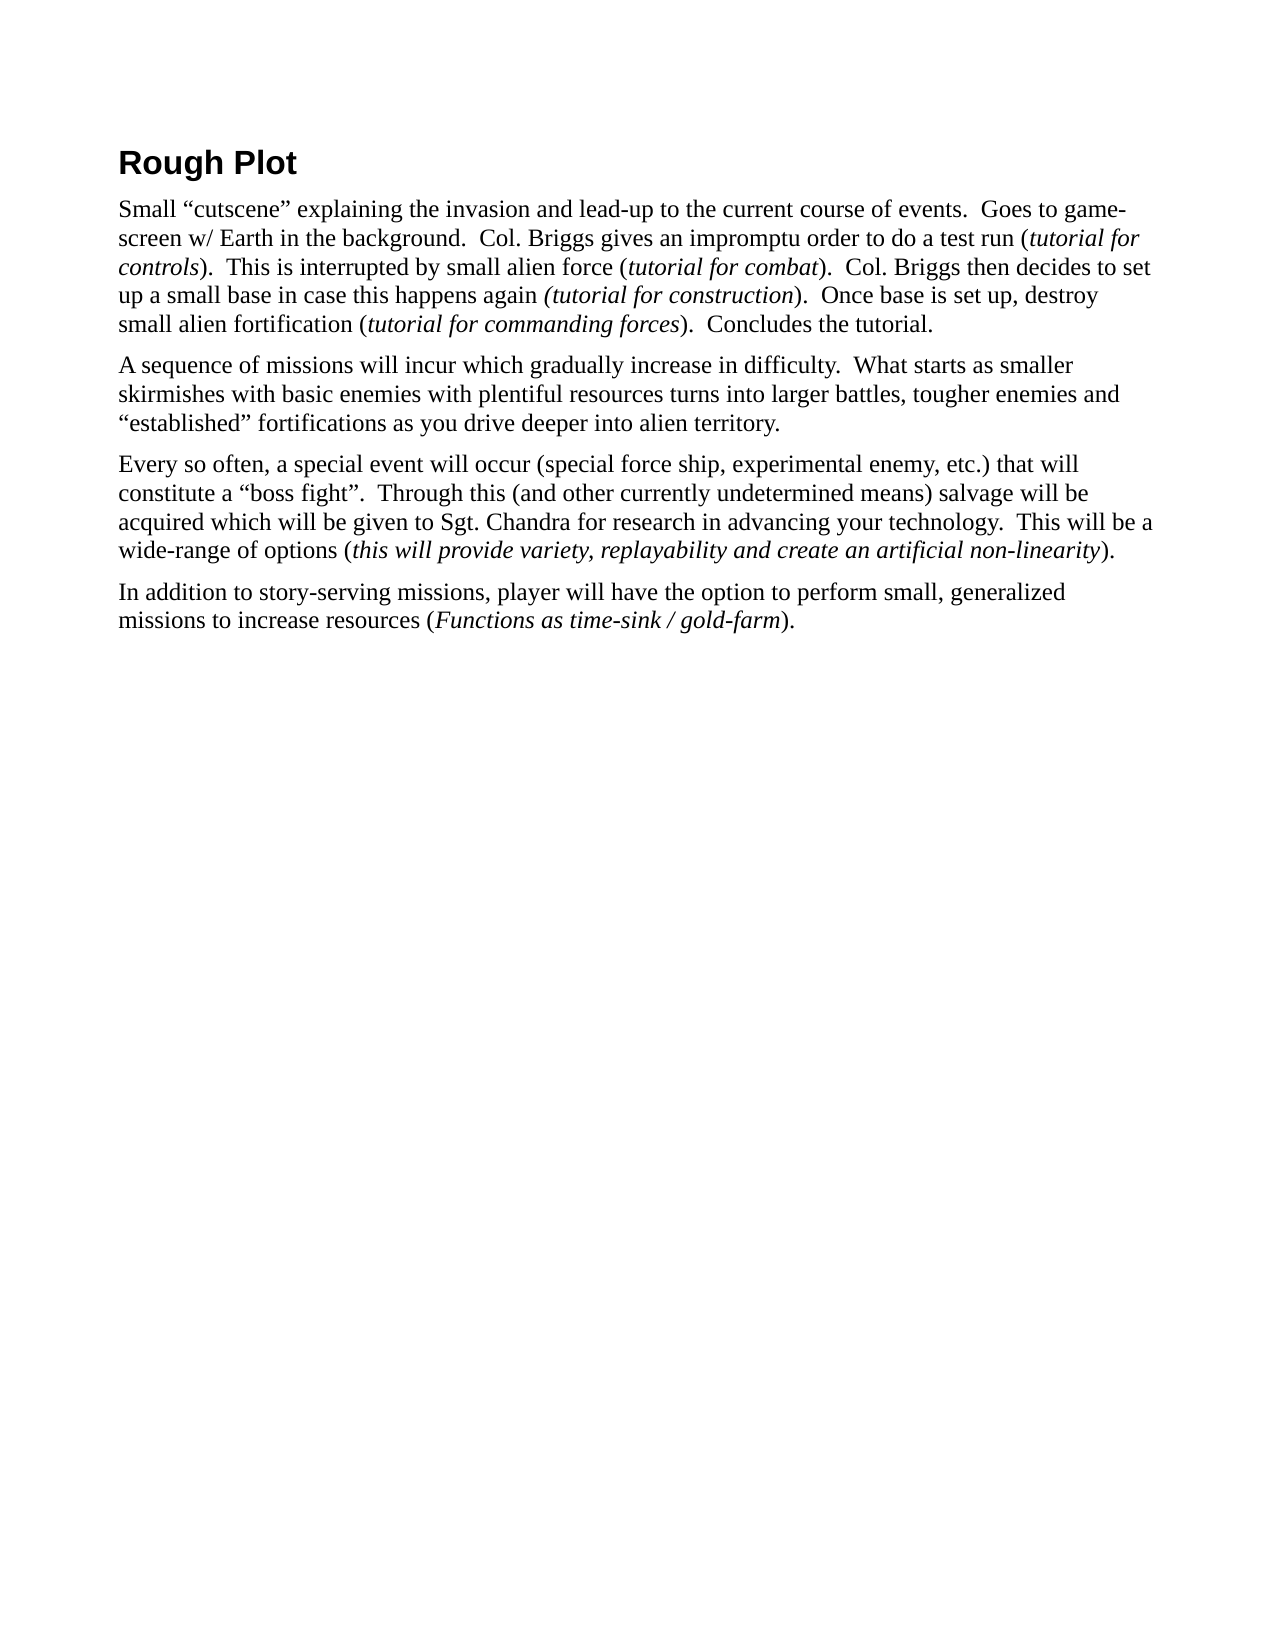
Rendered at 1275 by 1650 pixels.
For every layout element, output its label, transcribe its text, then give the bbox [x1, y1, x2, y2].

text A sequence of missions will incur which gradually increase in difficulty. What starts as smaller skirmishes with basic enemies with plentiful resources turns into larger battles, tougher enemies and “established” fortifications as you drive deeper into alien territory. [118, 351, 1157, 437]
text Every so often, a special event will occur (special force ship, experimental enemy, etc.) that will constitute a “boss fight”. Through this (and other currently undetermined means) salvage will be acquired which will be given to Sgt. Chandra for research in advancing your technology. This will be a wide-range of options (this will provide variety, replayability and create an artificial non-linearity). [118, 449, 1157, 564]
subtitle Rough Plot [118, 143, 1157, 182]
text In addition to story-serving missions, player will have the option to perform small, generalized missions to increase resources (Functions as time-sink / gold-farm). [118, 577, 1157, 634]
text Small “cutscene” explaining the invasion and lead-up to the current course of events. Goes to game-screen w/ Earth in the background. Col. Briggs gives an impromptu order to do a test run (tutorial for controls). This is interrupted by small alien force (tutorial for combat). Col. Briggs then decides to set up a small base in case this happens again (tutorial for construction). Once base is set up, destroy small alien fortification (tutorial for commanding forces). Concludes the tutorial. [118, 194, 1157, 338]
